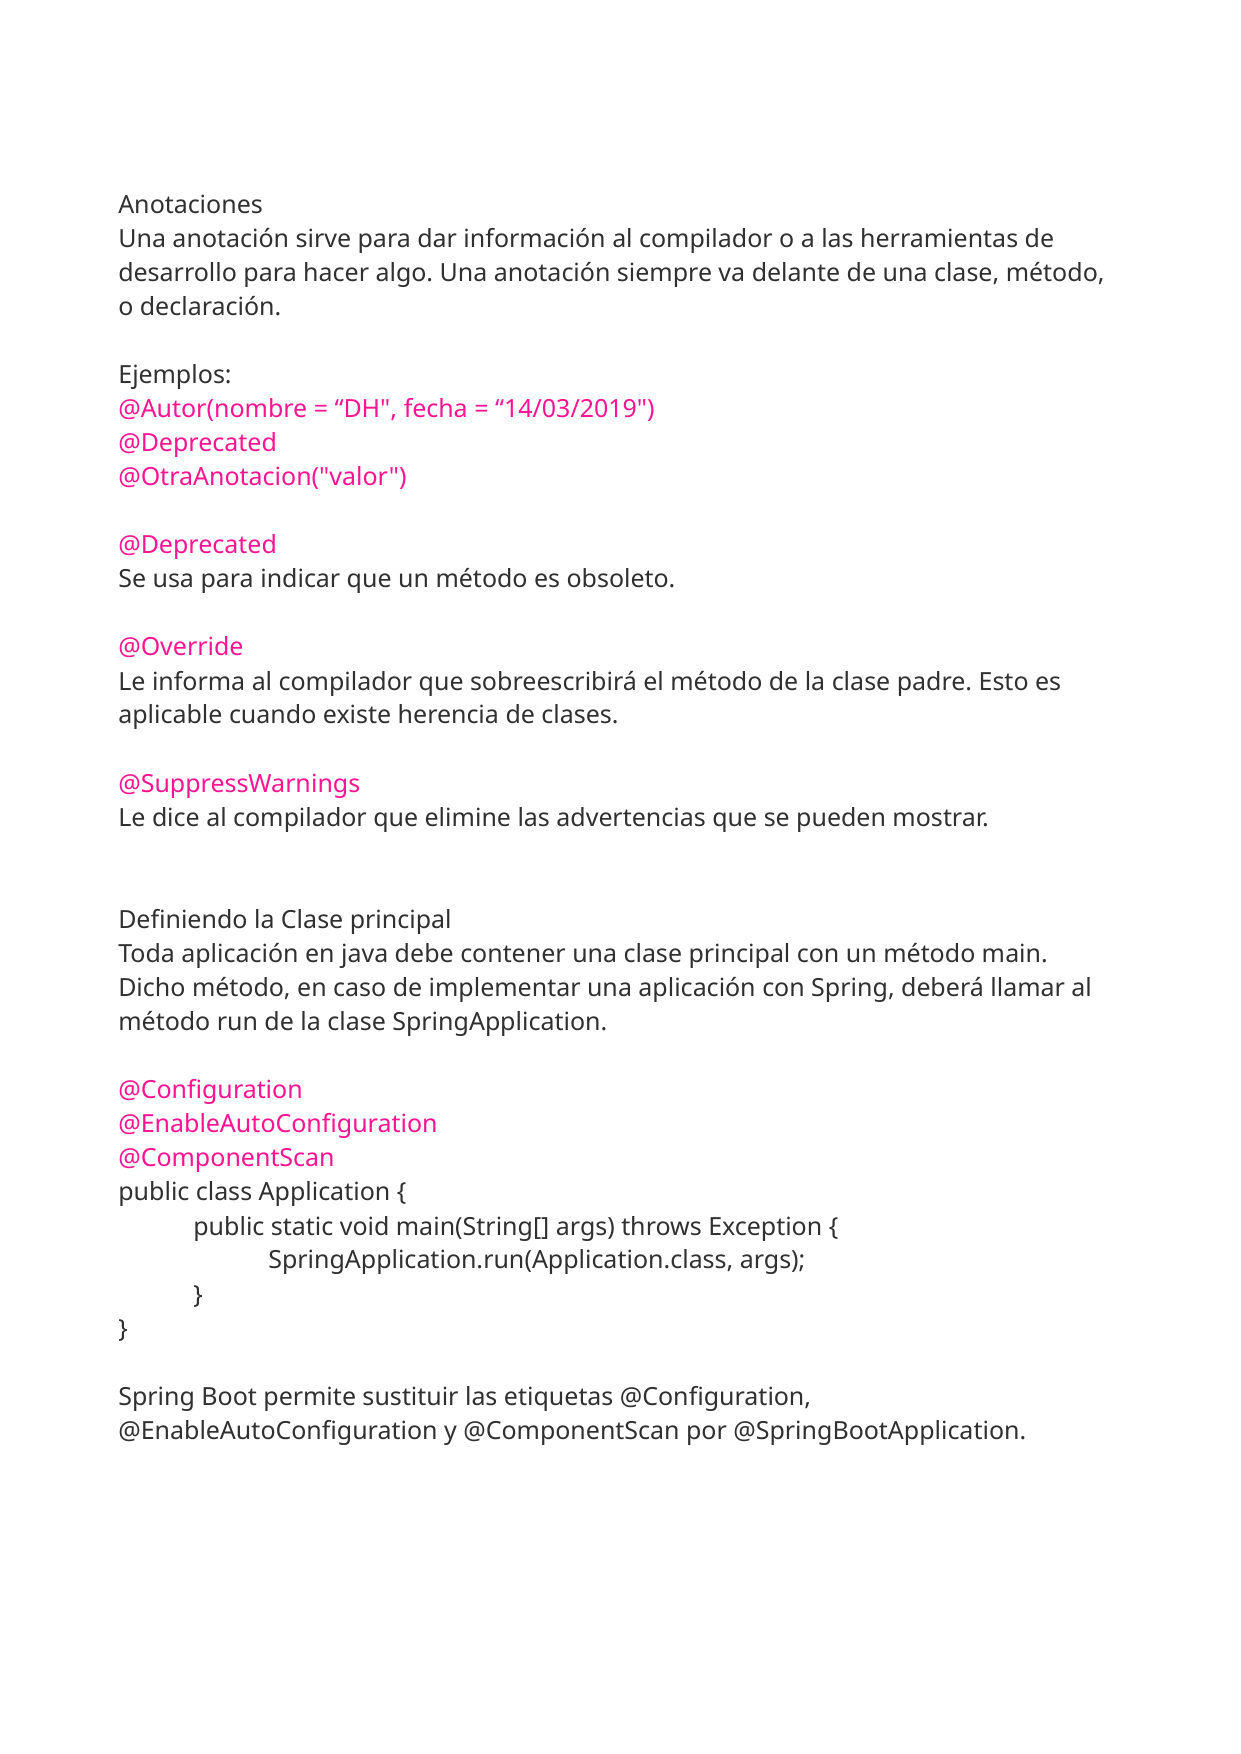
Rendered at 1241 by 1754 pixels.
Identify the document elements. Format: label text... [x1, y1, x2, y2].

text @Deprecated [118, 527, 1122, 561]
text Una anotación sirve para dar información al compilador o a las herramientas de [118, 220, 1122, 254]
text } [118, 1276, 1122, 1310]
text Dicho método, en caso de implementar una aplicación con Spring, deberá llamar al método run de la clase SpringApplication. [118, 970, 1122, 1038]
text @ComponentScan [118, 1140, 1122, 1174]
text @OtraAnotacion("valor") [118, 459, 1122, 493]
text @EnableAutoConfiguration [118, 1106, 1122, 1140]
text Anotaciones [118, 186, 1122, 220]
text Se usa para indicar que un método es obsoleto. [118, 561, 1122, 595]
text @Autor(nombre = “DH", fecha = “14/03/2019") [118, 391, 1122, 425]
text SpringApplication.run(Application.class, args); [118, 1242, 1122, 1276]
text Le dice al compilador que elimine las advertencias que se pueden mostrar. [118, 799, 1122, 833]
text @Override [118, 629, 1122, 663]
text } [118, 1310, 1122, 1344]
text public static void main(String[] args) throws Exception { [118, 1208, 1122, 1242]
text Spring Boot permite sustituir las etiquetas @Configuration, @EnableAutoConfiguration y @ComponentScan por @SpringBootApplication. [118, 1378, 1122, 1447]
text Ejemplos: [118, 357, 1122, 391]
text @Configuration [118, 1072, 1122, 1106]
text public class Application { [118, 1174, 1122, 1208]
text desarrollo para hacer algo. Una anotación siempre va delante de una clase, método, o declaración. [118, 254, 1122, 322]
text Definiendo la Clase principal [118, 902, 1122, 936]
text Toda aplicación en java debe contener una clase principal con un método main. [118, 936, 1122, 970]
text @SuppressWarnings [118, 765, 1122, 799]
text Le informa al compilador que sobreescribirá el método de la clase padre. Esto es aplicable cuando existe herencia de clases. [118, 663, 1122, 731]
text @Deprecated [118, 425, 1122, 459]
